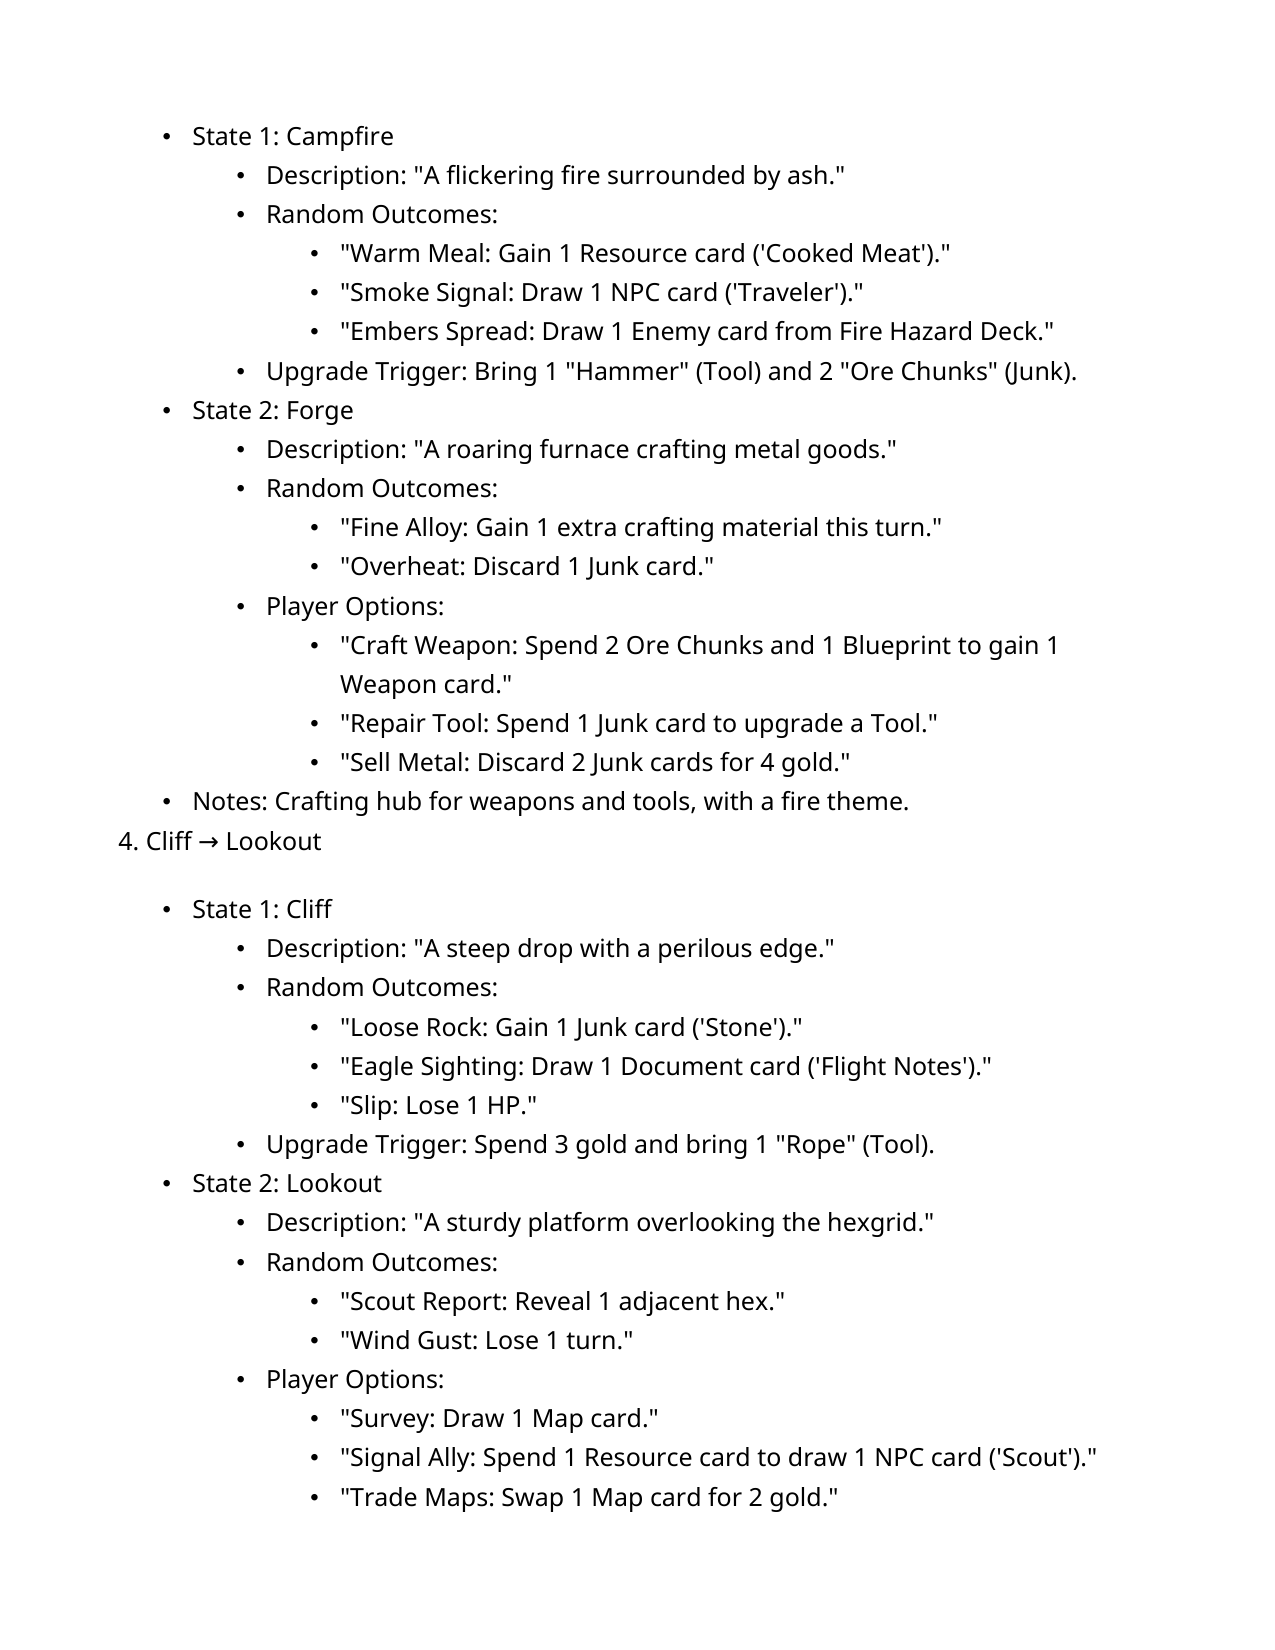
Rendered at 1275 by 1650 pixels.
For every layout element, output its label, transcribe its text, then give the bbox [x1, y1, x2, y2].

list "Signal Ally: Spend 1 Resource card to draw 1 NPC card ('Scout')." [310, 1440, 1157, 1474]
list State 2: Forge [162, 392, 1157, 426]
list Description: "A sturdy platform overlooking the hexgrid." [236, 1205, 1157, 1239]
list "Slip: Lose 1 HP." [310, 1088, 1157, 1122]
list Description: "A steep drop with a perilous edge." [236, 931, 1157, 965]
list Random Outcomes: [236, 1244, 1157, 1278]
list State 1: Cliff [162, 892, 1157, 926]
list Description: "A roaring furnace crafting metal goods." [236, 431, 1157, 466]
list Upgrade Trigger: Bring 1 "Hammer" (Tool) and 2 "Ore Chunks" (Junk). [236, 353, 1157, 387]
list "Overheat: Discard 1 Junk card." [310, 549, 1157, 583]
list Random Outcomes: [236, 970, 1157, 1004]
text 4. Cliff → Lookout [118, 823, 1157, 857]
list State 1: Campfire [162, 118, 1157, 152]
list Description: "A flickering fire surrounded by ash." [236, 157, 1157, 191]
list Player Options: [236, 588, 1157, 622]
list "Survey: Draw 1 Map card." [310, 1401, 1157, 1435]
list Player Options: [236, 1362, 1157, 1396]
list Notes: Crafting hub for weapons and tools, with a fire theme. [162, 784, 1157, 818]
list "Smoke Signal: Draw 1 NPC card ('Traveler')." [310, 275, 1157, 309]
list "Embers Spread: Draw 1 Enemy card from Fire Hazard Deck." [310, 314, 1157, 348]
list "Craft Weapon: Spend 2 Ore Chunks and 1 Blueprint to gain 1 Weapon card." [310, 627, 1157, 701]
list "Loose Rock: Gain 1 Junk card ('Stone')." [310, 1009, 1157, 1043]
list "Wind Gust: Lose 1 turn." [310, 1323, 1157, 1357]
list Upgrade Trigger: Spend 3 gold and bring 1 "Rope" (Tool). [236, 1127, 1157, 1161]
list "Scout Report: Reveal 1 adjacent hex." [310, 1283, 1157, 1317]
list Random Outcomes: [236, 196, 1157, 231]
list State 2: Lookout [162, 1166, 1157, 1200]
list "Repair Tool: Spend 1 Junk card to upgrade a Tool." [310, 706, 1157, 740]
list Random Outcomes: [236, 471, 1157, 505]
list "Eagle Sighting: Draw 1 Document card ('Flight Notes')." [310, 1048, 1157, 1082]
list "Sell Metal: Discard 2 Junk cards for 4 gold." [310, 745, 1157, 779]
list "Fine Alloy: Gain 1 extra crafting material this turn." [310, 510, 1157, 544]
list "Warm Meal: Gain 1 Resource card ('Cooked Meat')." [310, 236, 1157, 270]
list "Trade Maps: Swap 1 Map card for 2 gold." [310, 1479, 1157, 1513]
